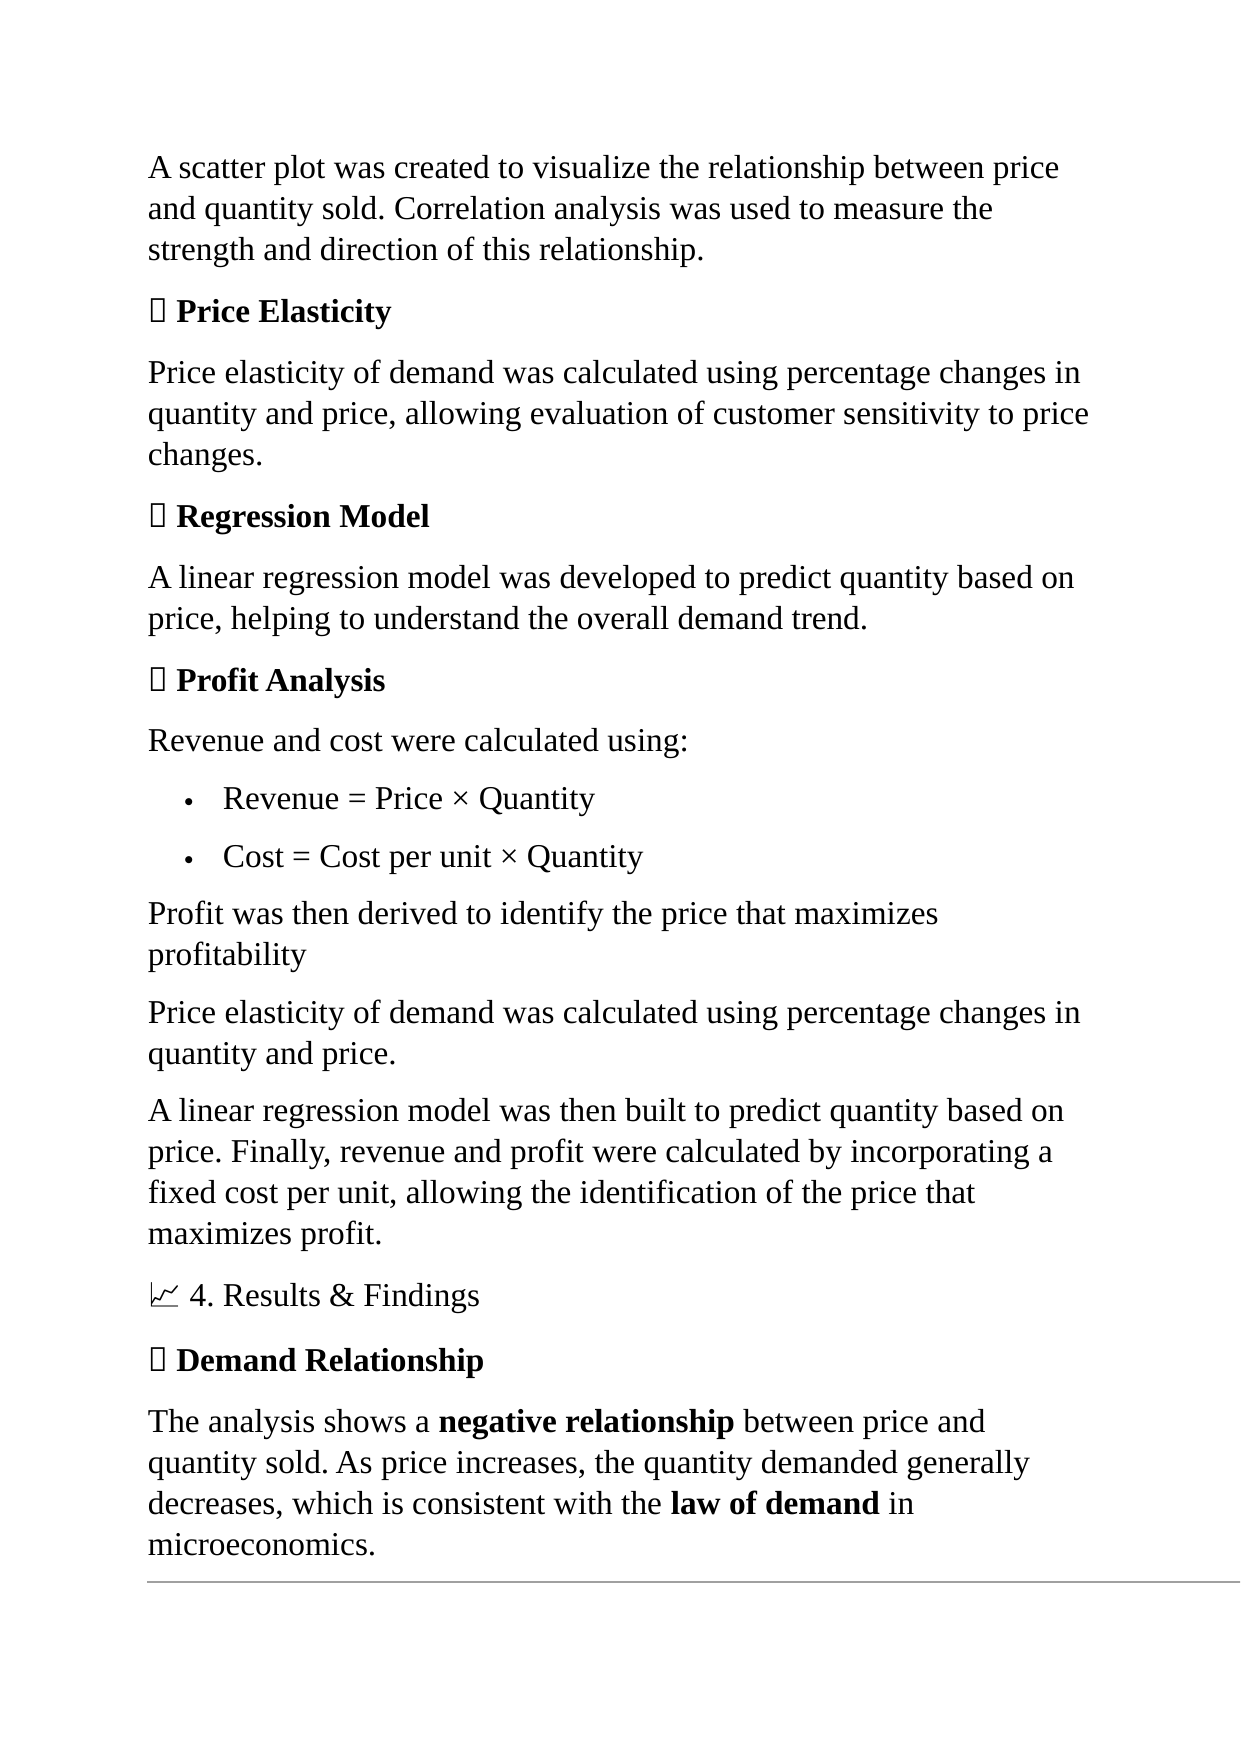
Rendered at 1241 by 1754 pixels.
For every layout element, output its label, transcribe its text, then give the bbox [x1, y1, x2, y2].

text 🔹 Demand Relationship [148, 1336, 1093, 1382]
text 🔹 Price Elasticity [148, 287, 1093, 332]
text A linear regression model was developed to predict quantity based on price, helping to understand the overall demand trend. [148, 557, 1093, 636]
text Price elasticity of demand was calculated using percentage changes in quantity and price. [148, 992, 1093, 1071]
text Profit was then derived to identify the price that maximizes profitability [148, 893, 1093, 973]
text 📈 4. Results & Findings [148, 1271, 1093, 1316]
list Cost = Cost per unit × Quantity [185, 836, 1093, 874]
text The analysis shows a negative relationship between price and quantity sold. As price increases, the quantity demanded generally decreases, which is consistent with the law of demand in microeconomics. [148, 1401, 1093, 1563]
text A linear regression model was then built to predict quantity based on price. Finally, revenue and profit were calculated by incorporating a fixed cost per unit, allowing the identification of the price that maximizes profit. [148, 1091, 1093, 1252]
text Price elasticity of demand was calculated using percentage changes in quantity and price, allowing evaluation of customer sensitivity to price changes. [148, 352, 1093, 472]
text 🔹 Profit Analysis [148, 656, 1093, 701]
text Revenue and cost were calculated using: [148, 721, 1093, 759]
list Revenue = Price × Quantity [185, 778, 1093, 817]
text 🔹 Regression Model [148, 492, 1093, 537]
text A scatter plot was created to visualize the relationship between price and quantity sold. Correlation analysis was used to measure the strength and direction of this relationship. [148, 148, 1093, 268]
